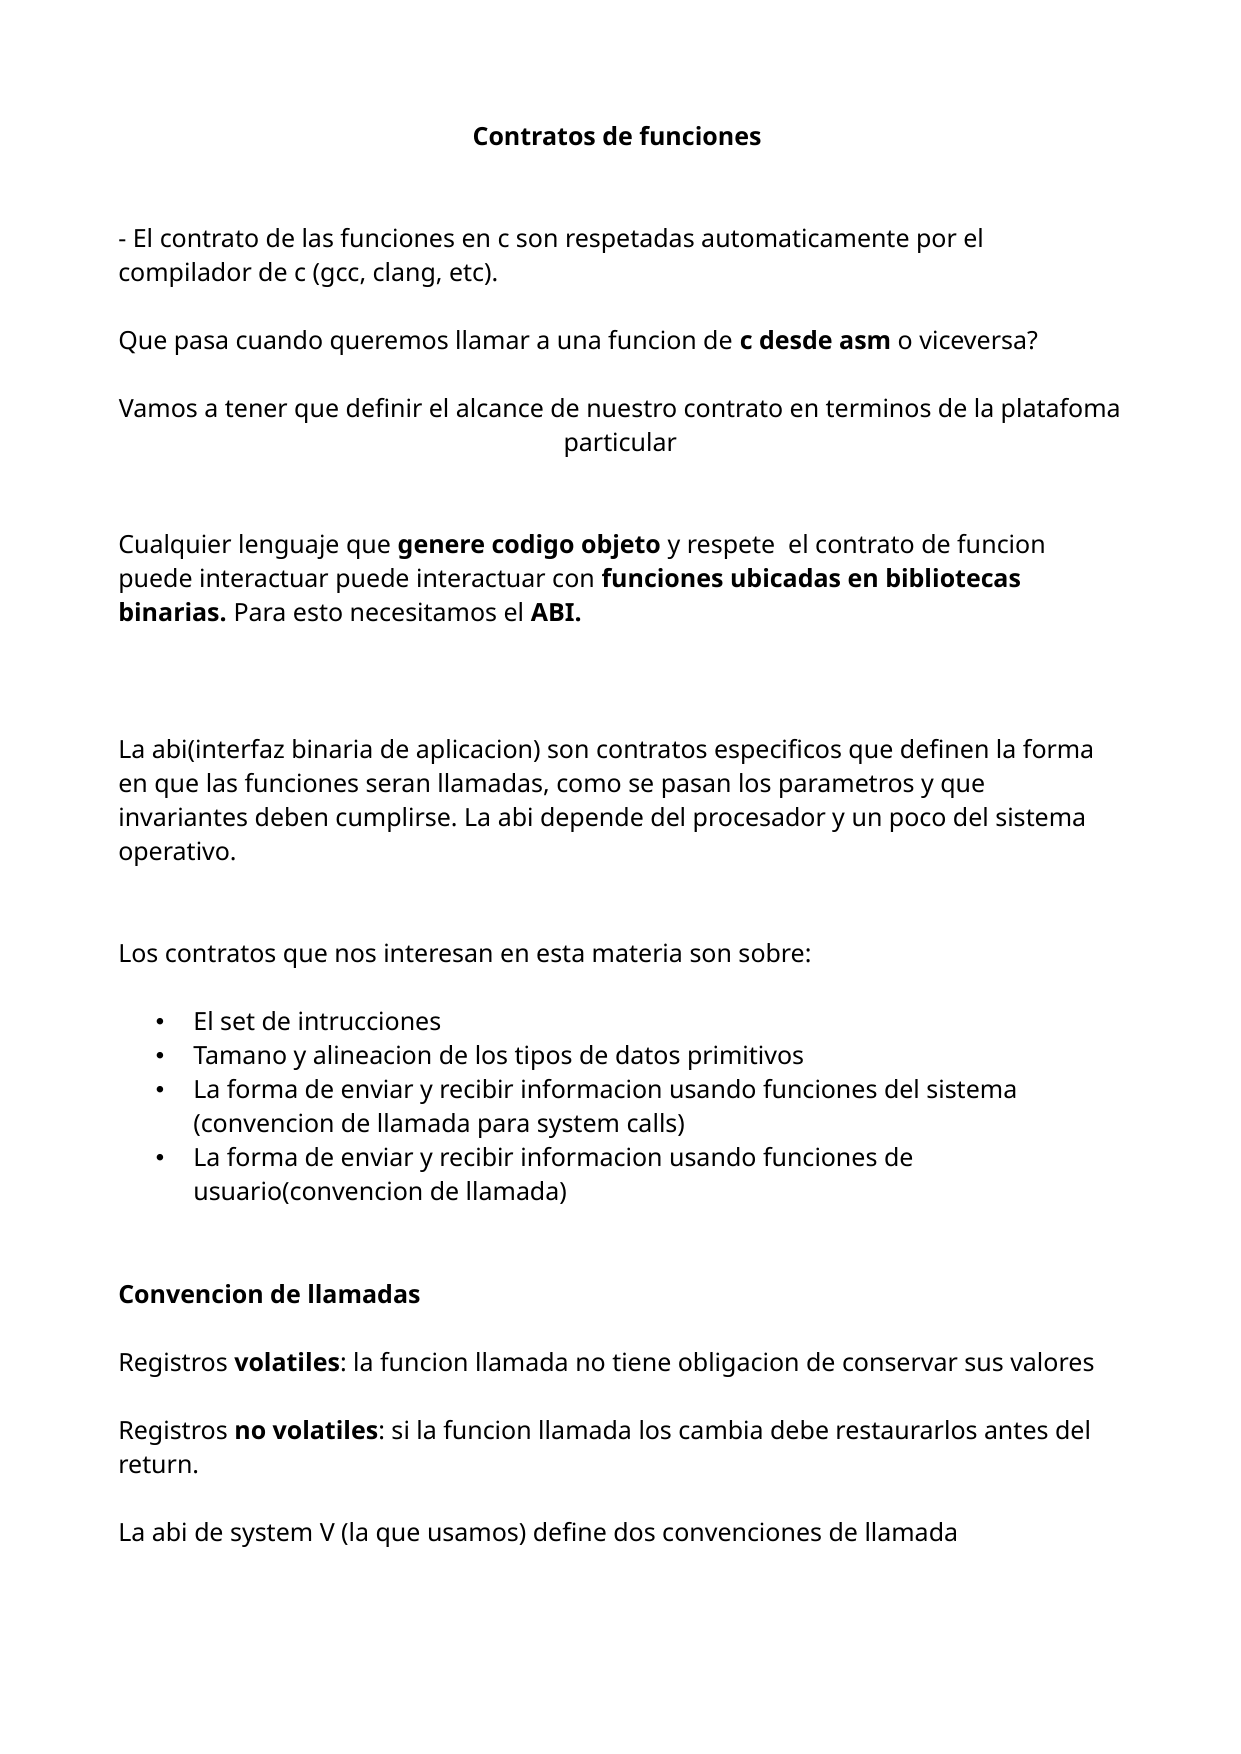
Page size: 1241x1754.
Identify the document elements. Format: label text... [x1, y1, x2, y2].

text - El contrato de las funciones en c son respetadas automaticamente por el compilador de c (gcc, clang, etc). [118, 220, 1122, 288]
text Los contratos que nos interesan en esta materia son sobre: [118, 936, 1122, 970]
text Contratos de funciones [118, 118, 1122, 152]
list El set de intrucciones [156, 1004, 1122, 1038]
text Cualquier lenguaje que genere codigo objeto y respete el contrato de funcion puede interactuar puede interactuar con funciones ubicadas en bibliotecas binarias. Para esto necesitamos el ABI. [118, 527, 1122, 629]
text La abi(interfaz binaria de aplicacion) son contratos especificos que definen la forma en que las funciones seran llamadas, como se pasan los parametros y que invariantes deben cumplirse. La abi depende del procesador y un poco del sistema operativo. [118, 731, 1122, 867]
list La forma de enviar y recibir informacion usando funciones del sistema (convencion de llamada para system calls) [156, 1072, 1122, 1140]
list Tamano y alineacion de los tipos de datos primitivos [156, 1038, 1122, 1072]
text Que pasa cuando queremos llamar a una funcion de c desde asm o viceversa? [118, 322, 1122, 357]
text Vamos a tener que definir el alcance de nuestro contrato en terminos de la platafoma particular [118, 391, 1122, 459]
text Registros volatiles: la funcion llamada no tiene obligacion de conservar sus valores [118, 1344, 1122, 1378]
text Registros no volatiles: si la funcion llamada los cambia debe restaurarlos antes del return. [118, 1412, 1122, 1481]
text Convencion de llamadas [118, 1276, 1122, 1310]
text La abi de system V (la que usamos) define dos convenciones de llamada [118, 1515, 1122, 1549]
list La forma de enviar y recibir informacion usando funciones de usuario(convencion de llamada) [156, 1140, 1122, 1208]
